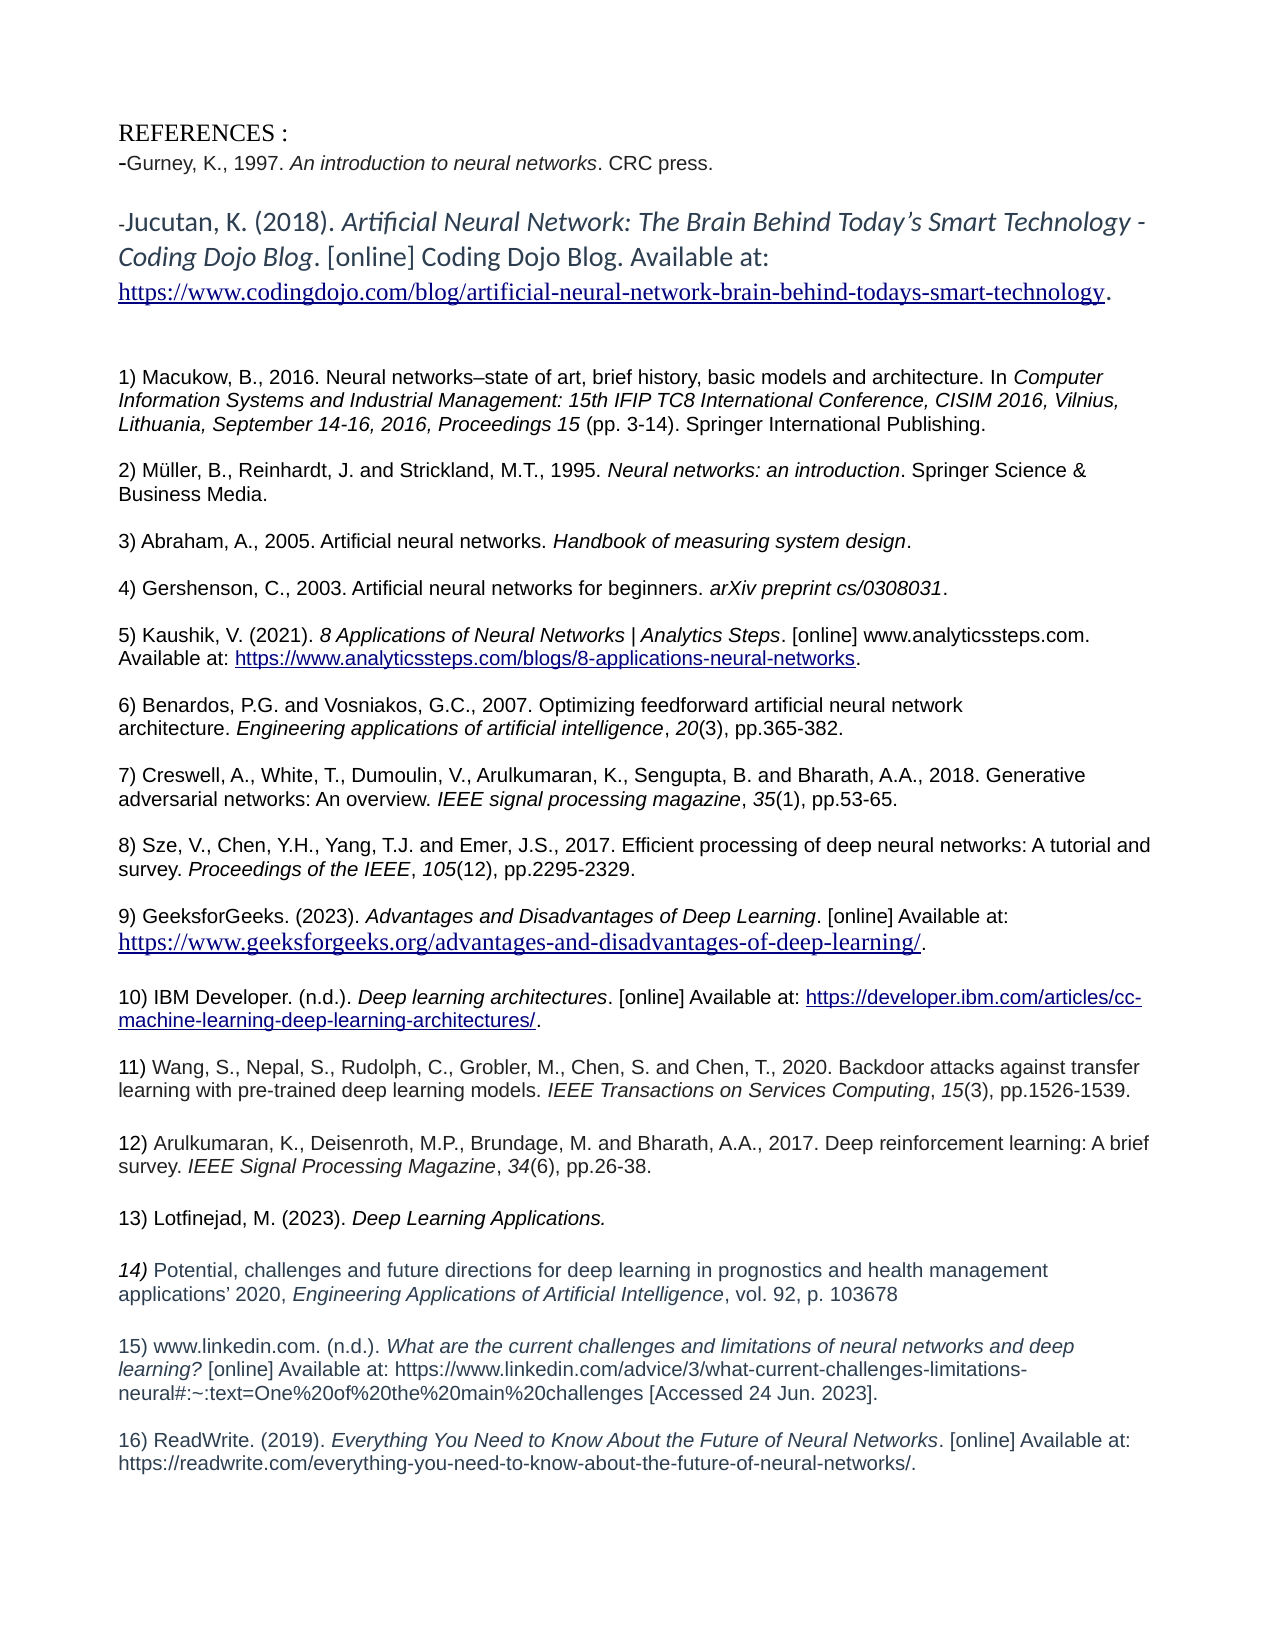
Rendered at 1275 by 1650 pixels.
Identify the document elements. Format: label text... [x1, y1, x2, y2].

text 13) Lotfinejad, M. (2023). Deep Learning Applications. [118, 1206, 1157, 1230]
text 5) Kaushik, V. (2021). 8 Applications of Neural Networks | Analytics Steps. [online] www.analyticssteps.com. Available at: https://www.analyticssteps.com/blogs/8-applications-neural-networks. [118, 623, 1157, 670]
text 2) Müller, B., Reinhardt, J. and Strickland, M.T., 1995. Neural networks: an introduction. Springer Science & Business Media. [118, 459, 1157, 506]
text 10) IBM Developer. (n.d.). Deep learning architectures. [online] Available at: https://developer.ibm.com/articles/cc-machine-learning-deep-learning-architectures/. [118, 985, 1157, 1032]
text 15) www.linkedin.com. (n.d.). What are the current challenges and limitations of neural networks and deep learning? [online] Available at: https://www.linkedin.com/advice/3/what-current-challenges-limitations-neural#:~:text=One%20of%20the%20main%20challenges [Accessed 24 Jun. 2023]. [118, 1334, 1157, 1404]
text 8) Sze, V., Chen, Y.H., Yang, T.J. and Emer, J.S., 2017. Efficient processing of deep neural networks: A tutorial and survey. Proceedings of the IEEE, 105(12), pp.2295-2329. [118, 834, 1157, 881]
text -Jucutan, K. (2018). Artificial Neural Network: The Brain Behind Today’s Smart Technology - Coding Dojo Blog. [online] Coding Dojo Blog. Available at: https://www.codingdojo.com/blog/artificial-neural-network-brain-behind-todays-smart-technology. [118, 204, 1157, 307]
text 1) Macukow, B., 2016. Neural networks–state of art, brief history, basic models and architecture. In Computer Information Systems and Industrial Management: 15th IFIP TC8 International Conference, CISIM 2016, Vilnius, Lithuania, September 14-16, 2016, Proceedings 15 (pp. 3-14). Springer International Publishing. [118, 365, 1157, 435]
text 3) Abraham, A., 2005. Artificial neural networks. Handbook of measuring system design. [118, 529, 1157, 552]
text 11) Wang, S., Nepal, S., Rudolph, C., Grobler, M., Chen, S. and Chen, T., 2020. Backdoor attacks against transfer learning with pre-trained deep learning models. IEEE Transactions on Services Computing, 15(3), pp.1526-1539. [118, 1055, 1157, 1102]
text REFERENCES : [118, 118, 1157, 147]
text -Gurney, K., 1997. An introduction to neural networks. CRC press. [118, 147, 1157, 176]
text 12) Arulkumaran, K., Deisenroth, M.P., Brundage, M. and Bharath, A.A., 2017. Deep reinforcement learning: A brief survey. IEEE Signal Processing Magazine, 34(6), pp.26-38. [118, 1131, 1157, 1178]
text 14) Potential, challenges and future directions for deep learning in prognostics and health management applications’ 2020, Engineering Applications of Artificial Intelligence, vol. 92, p. 103678 [118, 1258, 1157, 1305]
text 4) Gershenson, C., 2003. Artificial neural networks for beginners. arXiv preprint cs/0308031. [118, 576, 1157, 599]
text 16) ReadWrite. (2019). Everything You Need to Know About the Future of Neural Networks. [online] Available at: https://readwrite.com/everything-you-need-to-know-about-the-future-of-neural-networks/. [118, 1428, 1157, 1475]
text 7) Creswell, A., White, T., Dumoulin, V., Arulkumaran, K., Sengupta, B. and Bharath, A.A., 2018. Generative adversarial networks: An overview. IEEE signal processing magazine, 35(1), pp.53-65. [118, 763, 1157, 810]
text 9) GeeksforGeeks. (2023). Advantages and Disadvantages of Deep Learning. [online] Available at: https://www.geeksforgeeks.org/advantages-and-disadvantages-of-deep-learning/. [118, 904, 1157, 956]
text 6) Benardos, P.G. and Vosniakos, G.C., 2007. Optimizing feedforward artificial neural network architecture. Engineering applications of artificial intelligence, 20(3), pp.365-382. [118, 693, 1157, 740]
